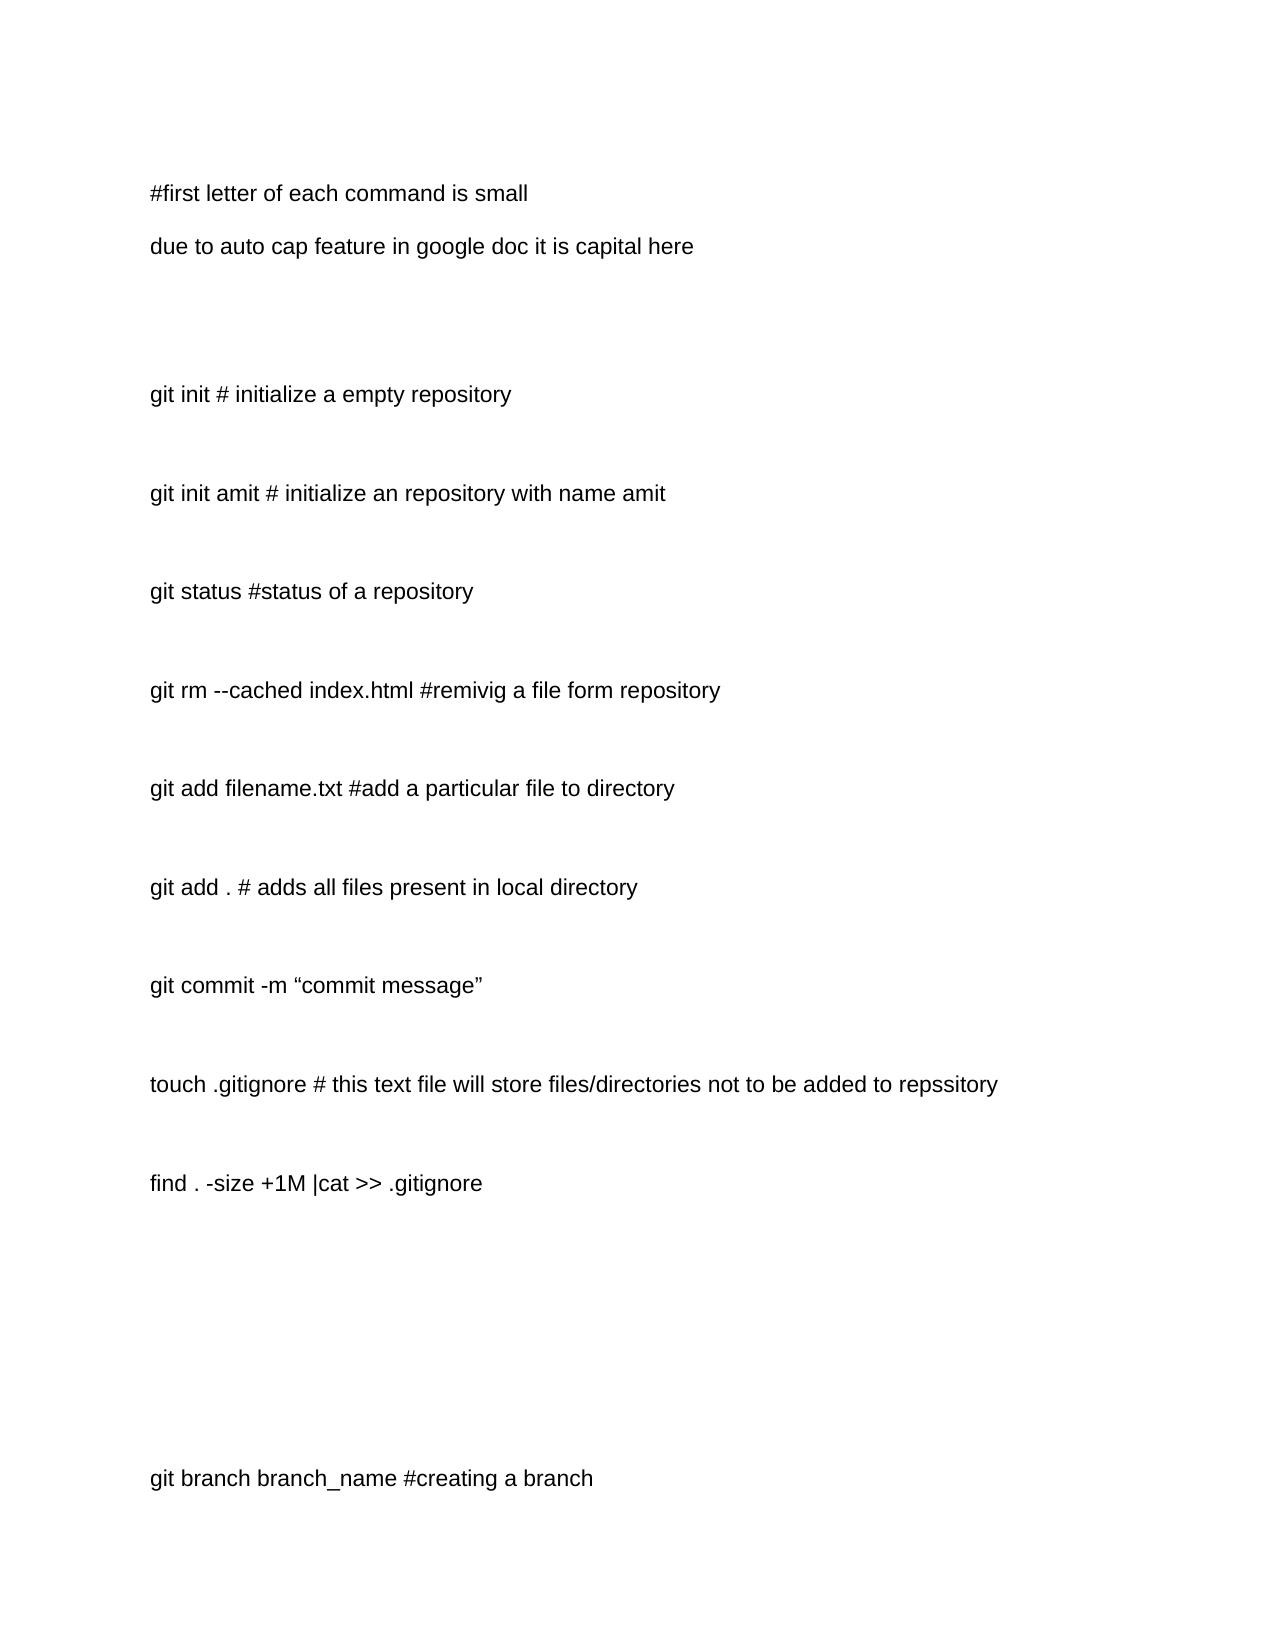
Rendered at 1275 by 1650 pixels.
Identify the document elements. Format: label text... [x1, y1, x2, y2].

text due to auto cap feature in google doc it is capital here [150, 233, 1125, 260]
text git status #status of a repository [150, 578, 1125, 604]
text git branch branch_name #creating a branch [150, 1465, 1125, 1491]
text git init amit # initialize an repository with name amit [150, 480, 1125, 506]
text find . -size +1M |cat >> .gitignore [150, 1169, 1125, 1196]
text git init # initialize a empty repository [150, 381, 1125, 407]
text touch .gitignore # this text file will store files/directories not to be added to repssitory [150, 1071, 1125, 1097]
text git add . # adds all files present in local directory [150, 874, 1125, 900]
text git add filename.txt #add a particular file to directory [150, 775, 1125, 802]
text #first letter of each command is small [150, 180, 1125, 207]
text git commit -m “commit message” [150, 972, 1125, 999]
text git rm --cached index.html #remivig a file form repository [150, 677, 1125, 703]
